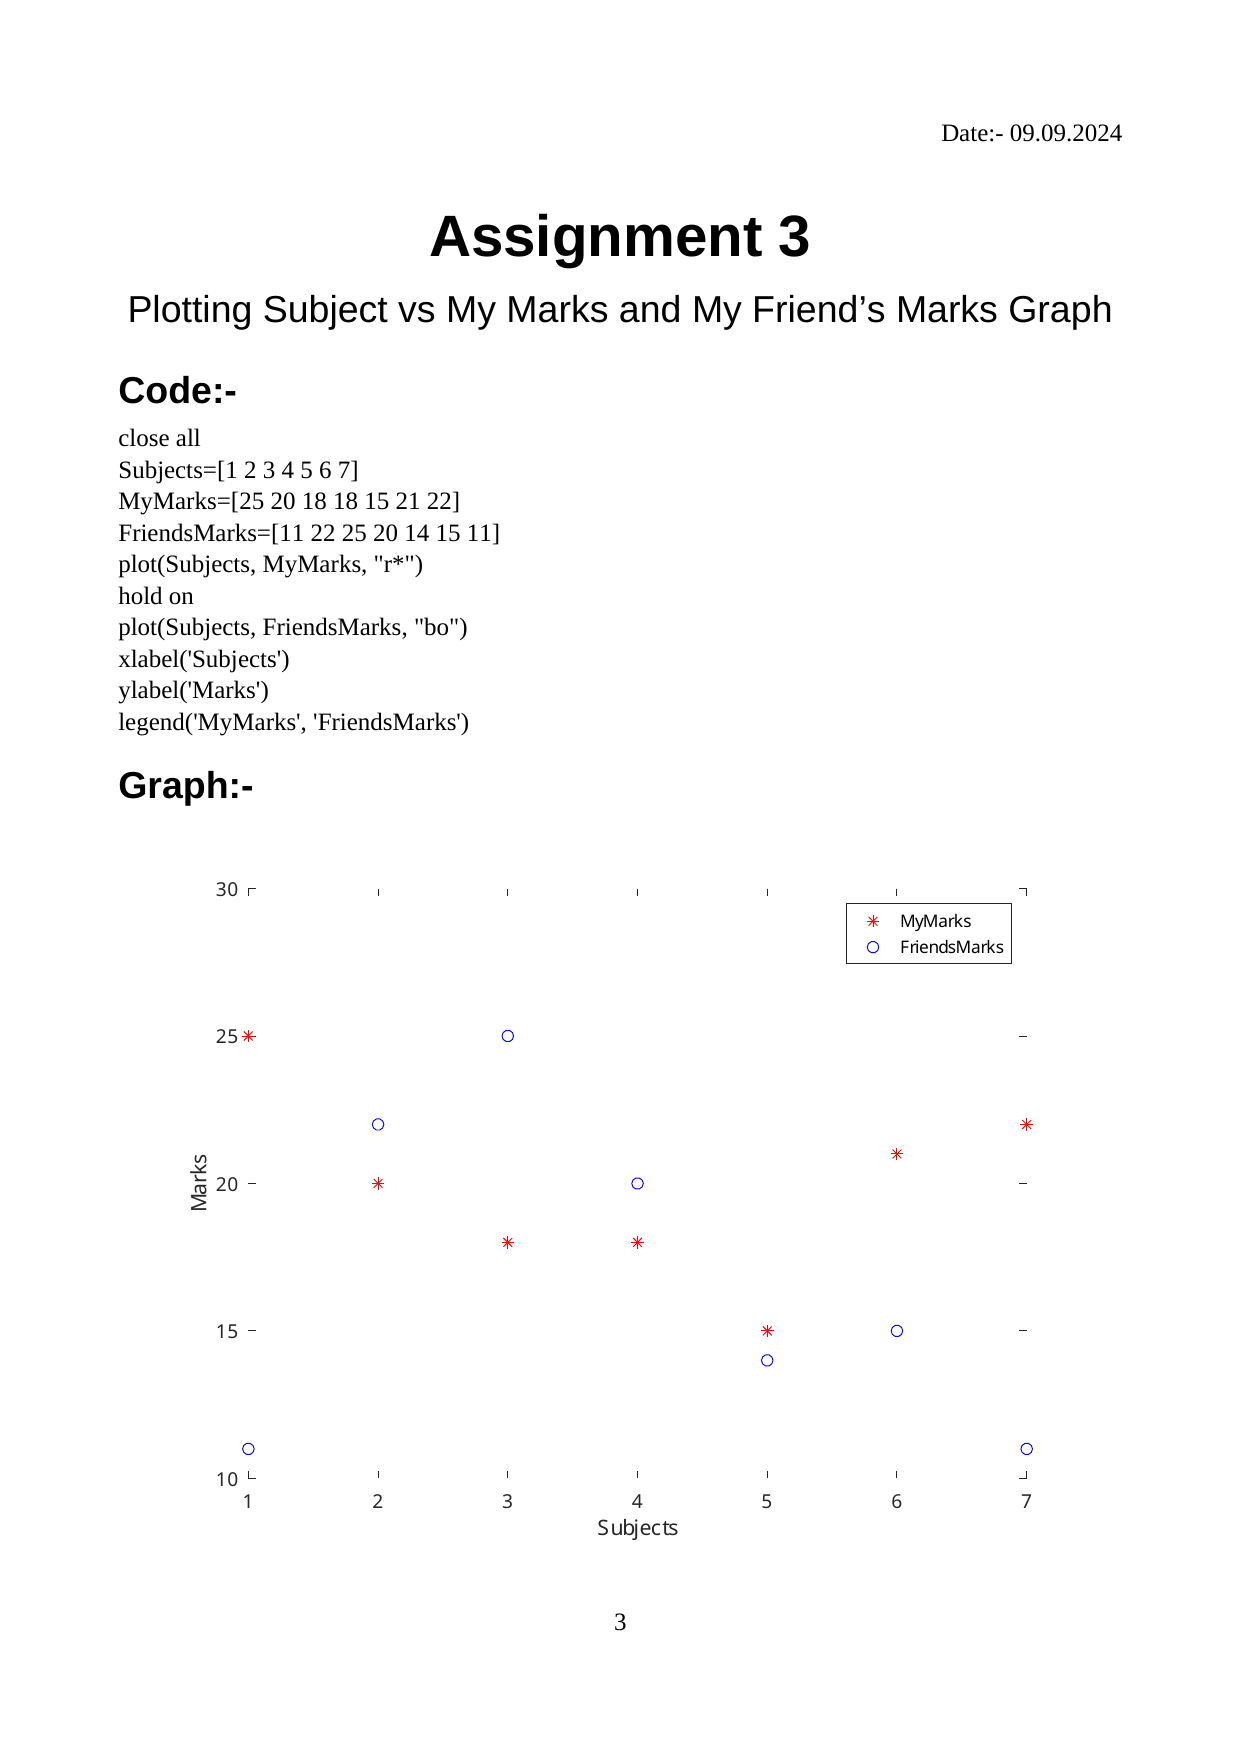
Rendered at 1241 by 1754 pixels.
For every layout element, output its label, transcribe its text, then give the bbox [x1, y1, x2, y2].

text close all [118, 423, 1122, 452]
text xlabel('Subjects') [118, 644, 1122, 672]
text plot(Subjects, MyMarks, "r*") [118, 549, 1122, 578]
subtitle Plotting Subject vs My Marks and My Friend’s Marks Graph [118, 287, 1122, 330]
subtitle Code:- [118, 368, 1122, 411]
text plot(Subjects, FriendsMarks, "bo") [118, 612, 1122, 641]
text hold on [118, 581, 1122, 609]
text FriendsMarks=[11 22 25 20 14 15 11] [118, 518, 1122, 547]
subtitle Graph:- [118, 763, 1122, 806]
text MyMarks=[25 20 18 18 15 21 22] [118, 486, 1122, 515]
text ylabel('Marks') [118, 675, 1122, 704]
title Assignment 3 [118, 201, 1122, 268]
text Subjects=[1 2 3 4 5 6 7] [118, 455, 1122, 484]
text legend('MyMarks', 'FriendsMarks') [118, 707, 1122, 735]
